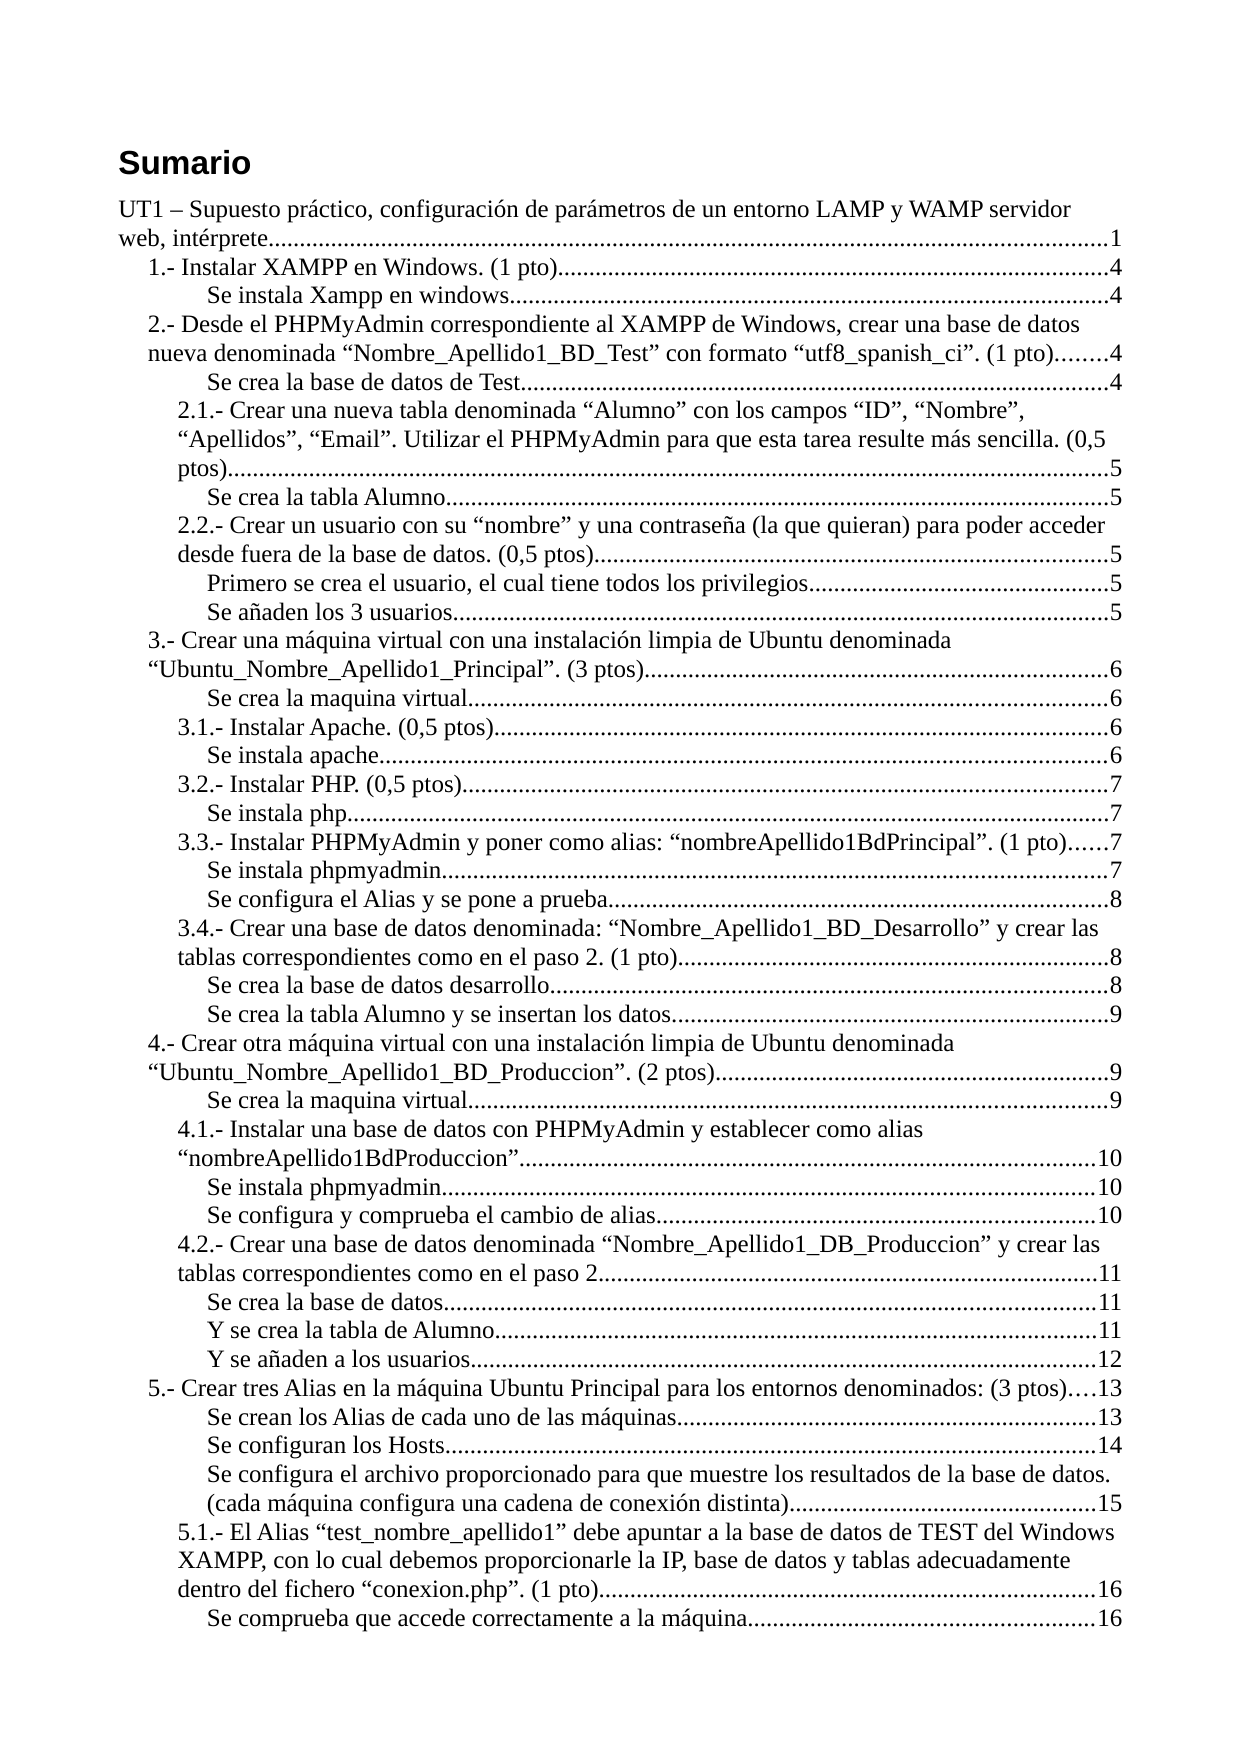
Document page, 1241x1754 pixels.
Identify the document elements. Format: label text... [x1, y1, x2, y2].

text Se crea la base de datos de Test 4 [207, 367, 1122, 395]
text Se crea la maquina virtual 9 [207, 1085, 1122, 1114]
text UT1 – Supuesto práctico, configuración de parámetros de un entorno LAMP y WAMP servidor web, intérprete 1 [118, 194, 1122, 252]
text 5.1.- El Alias “test_nombre_apellido1” debe apuntar a la base de datos de TEST del Windows XAMPP, con lo cual debemos proporcionarle la IP, base de datos y tablas adecuadamente dentro del fichero “conexion.php”. (1 pto) 16 [177, 1517, 1122, 1603]
text Se crea la base de datos 11 [207, 1287, 1122, 1315]
text Se crea la maquina virtual 6 [207, 683, 1122, 712]
text 4.1.- Instalar una base de datos con PHPMyAdmin y establecer como alias “nombreApellido1BdProduccion”. 10 [177, 1114, 1122, 1172]
text 2.2.- Crear un usuario con su “nombre” y una contraseña (la que quieran) para poder acceder desde fuera de la base de datos. (0,5 ptos) 5 [177, 510, 1122, 568]
text 5.- Crear tres Alias en la máquina Ubuntu Principal para los entornos denominados: (3 ptos) 13 [148, 1373, 1122, 1402]
text 3.4.- Crear una base de datos denominada: “Nombre_Apellido1_BD_Desarrollo” y crear las tablas correspondientes como en el paso 2. (1 pto) 8 [177, 913, 1122, 970]
text 3.1.- Instalar Apache. (0,5 ptos) 6 [177, 712, 1122, 740]
text Se instala apache 6 [207, 740, 1122, 769]
text 1.- Instalar XAMPP en Windows. (1 pto) 4 [148, 252, 1122, 280]
text Se añaden los 3 usuarios 5 [207, 597, 1122, 625]
text Se configura y comprueba el cambio de alias 10 [207, 1200, 1122, 1229]
text 3.2.- Instalar PHP. (0,5 ptos) 7 [177, 769, 1122, 798]
text Se crea la tabla Alumno 5 [207, 482, 1122, 510]
text Primero se crea el usuario, el cual tiene todos los privilegios 5 [207, 568, 1122, 597]
text Se instala php 7 [207, 798, 1122, 827]
text Se instala Xampp en windows 4 [207, 280, 1122, 309]
text Se configura el archivo proporcionado para que muestre los resultados de la base de datos. (cada máquina configura una cadena de conexión distinta) 15 [207, 1459, 1122, 1517]
text 4.2.- Crear una base de datos denominada “Nombre_Apellido1_DB_Produccion” y crear las tablas correspondientes como en el paso 2. 11 [177, 1229, 1122, 1287]
text 3.- Crear una máquina virtual con una instalación limpia de Ubuntu denominada “Ubuntu_Nombre_Apellido1_Principal”. (3 ptos). 6 [148, 625, 1122, 683]
text Se instala phpmyadmin 7 [207, 855, 1122, 884]
text Se configuran los Hosts 14 [207, 1430, 1122, 1459]
subtitle Sumario [118, 143, 1122, 182]
text 3.3.- Instalar PHPMyAdmin y poner como alias: “nombreApellido1BdPrincipal”. (1 pto) 7 [177, 827, 1122, 855]
text Y se añaden a los usuarios. 12 [207, 1344, 1122, 1373]
text Se crea la tabla Alumno y se insertan los datos. 9 [207, 999, 1122, 1028]
text Y se crea la tabla de Alumno 11 [207, 1315, 1122, 1344]
text 2.- Desde el PHPMyAdmin correspondiente al XAMPP de Windows, crear una base de datos nueva denominada “Nombre_Apellido1_BD_Test” con formato “utf8_spanish_ci”. (1 pto) 4 [148, 309, 1122, 367]
text 2.1.- Crear una nueva tabla denominada “Alumno” con los campos “ID”, “Nombre”, “Apellidos”, “Email”. Utilizar el PHPMyAdmin para que esta tarea resulte más sencilla. (0,5 ptos) 5 [177, 395, 1122, 482]
text Se configura el Alias y se pone a prueba 8 [207, 884, 1122, 913]
text 4.- Crear otra máquina virtual con una instalación limpia de Ubuntu denominada “Ubuntu_Nombre_Apellido1_BD_Produccion”. (2 ptos) 9 [148, 1028, 1122, 1085]
text Se crean los Alias de cada uno de las máquinas 13 [207, 1402, 1122, 1430]
text Se comprueba que accede correctamente a la máquina 16 [207, 1603, 1122, 1632]
text Se crea la base de datos desarrollo 8 [207, 970, 1122, 999]
text Se instala phpmyadmin 10 [207, 1172, 1122, 1200]
